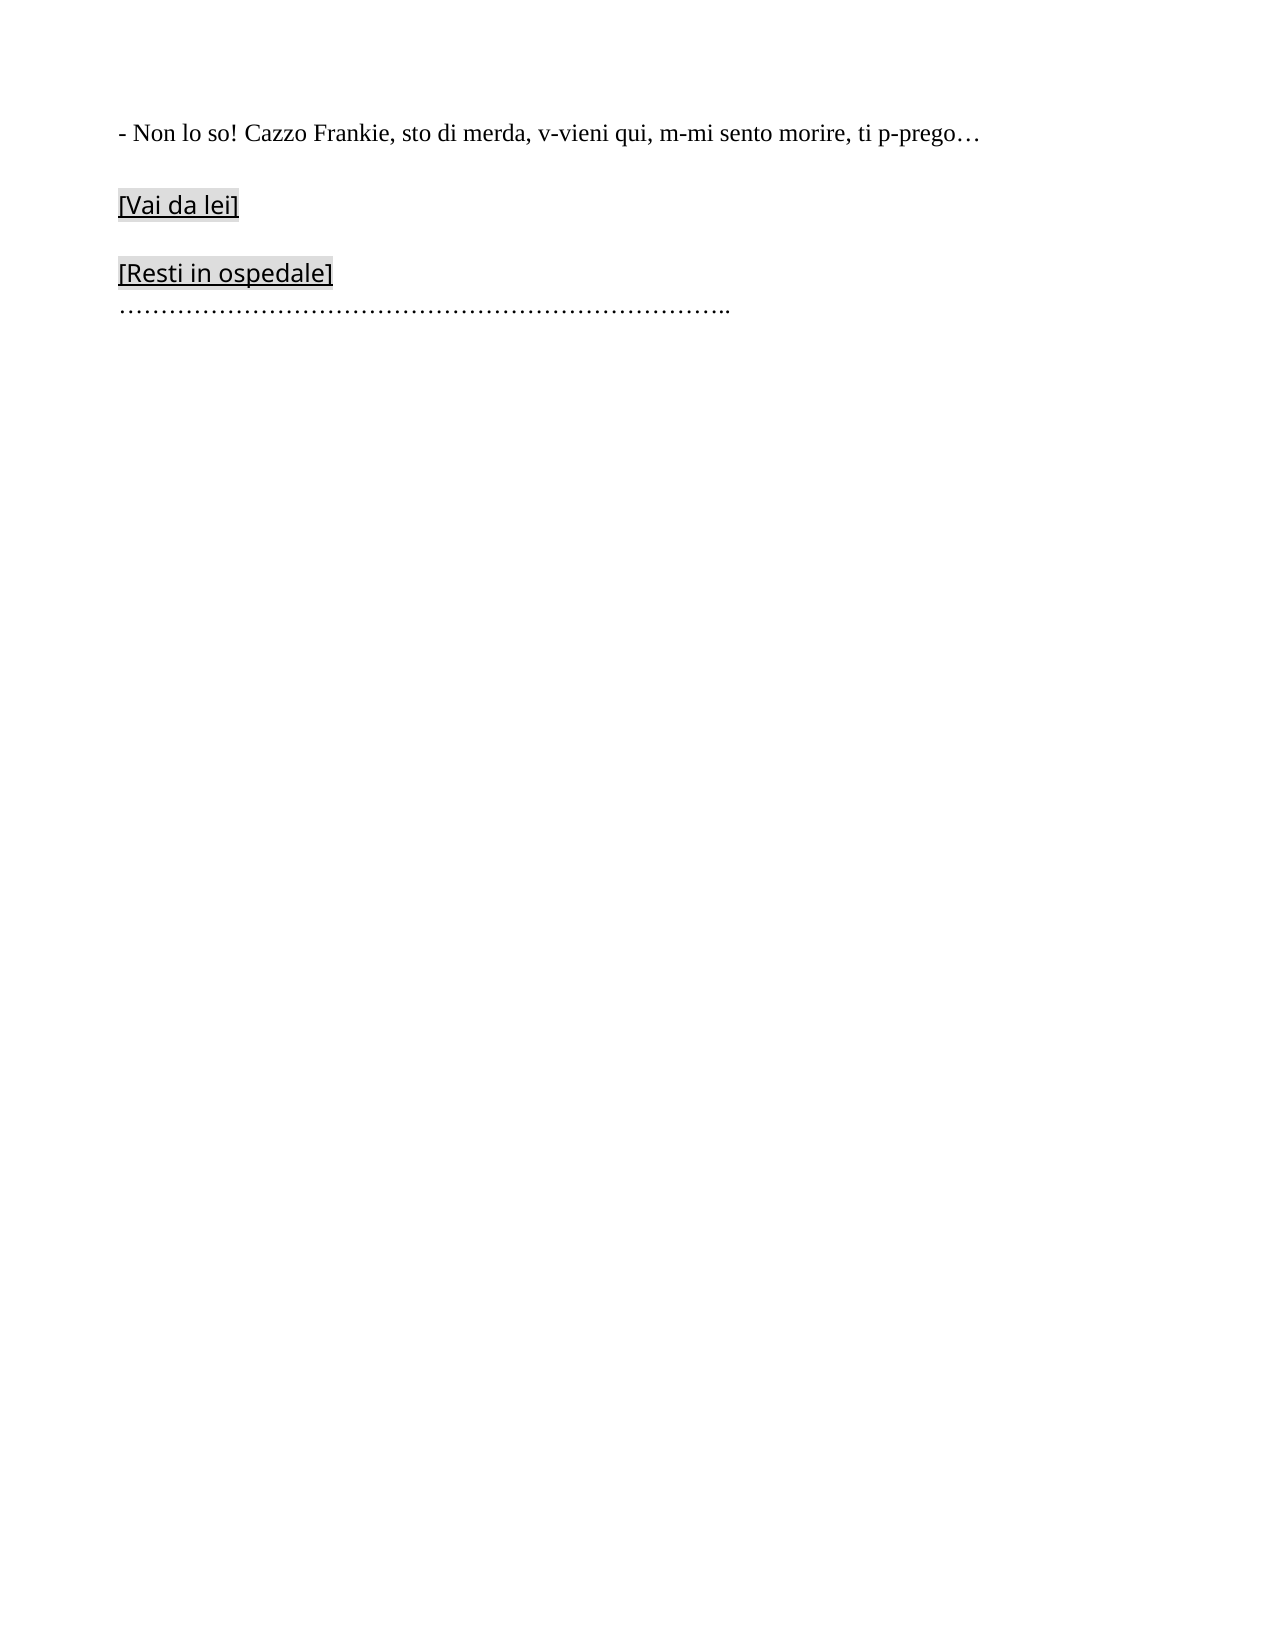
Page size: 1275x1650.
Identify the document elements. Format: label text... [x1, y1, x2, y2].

text - Non lo so! Cazzo Frankie, sto di merda, v-vieni qui, m-mi sento morire, ti p-prego… [118, 118, 1157, 147]
text ……………………………………………………………….. [118, 290, 1157, 318]
text [Resti in ospedale] [333, 256, 1157, 290]
text [Vai da lei] [118, 187, 1157, 222]
